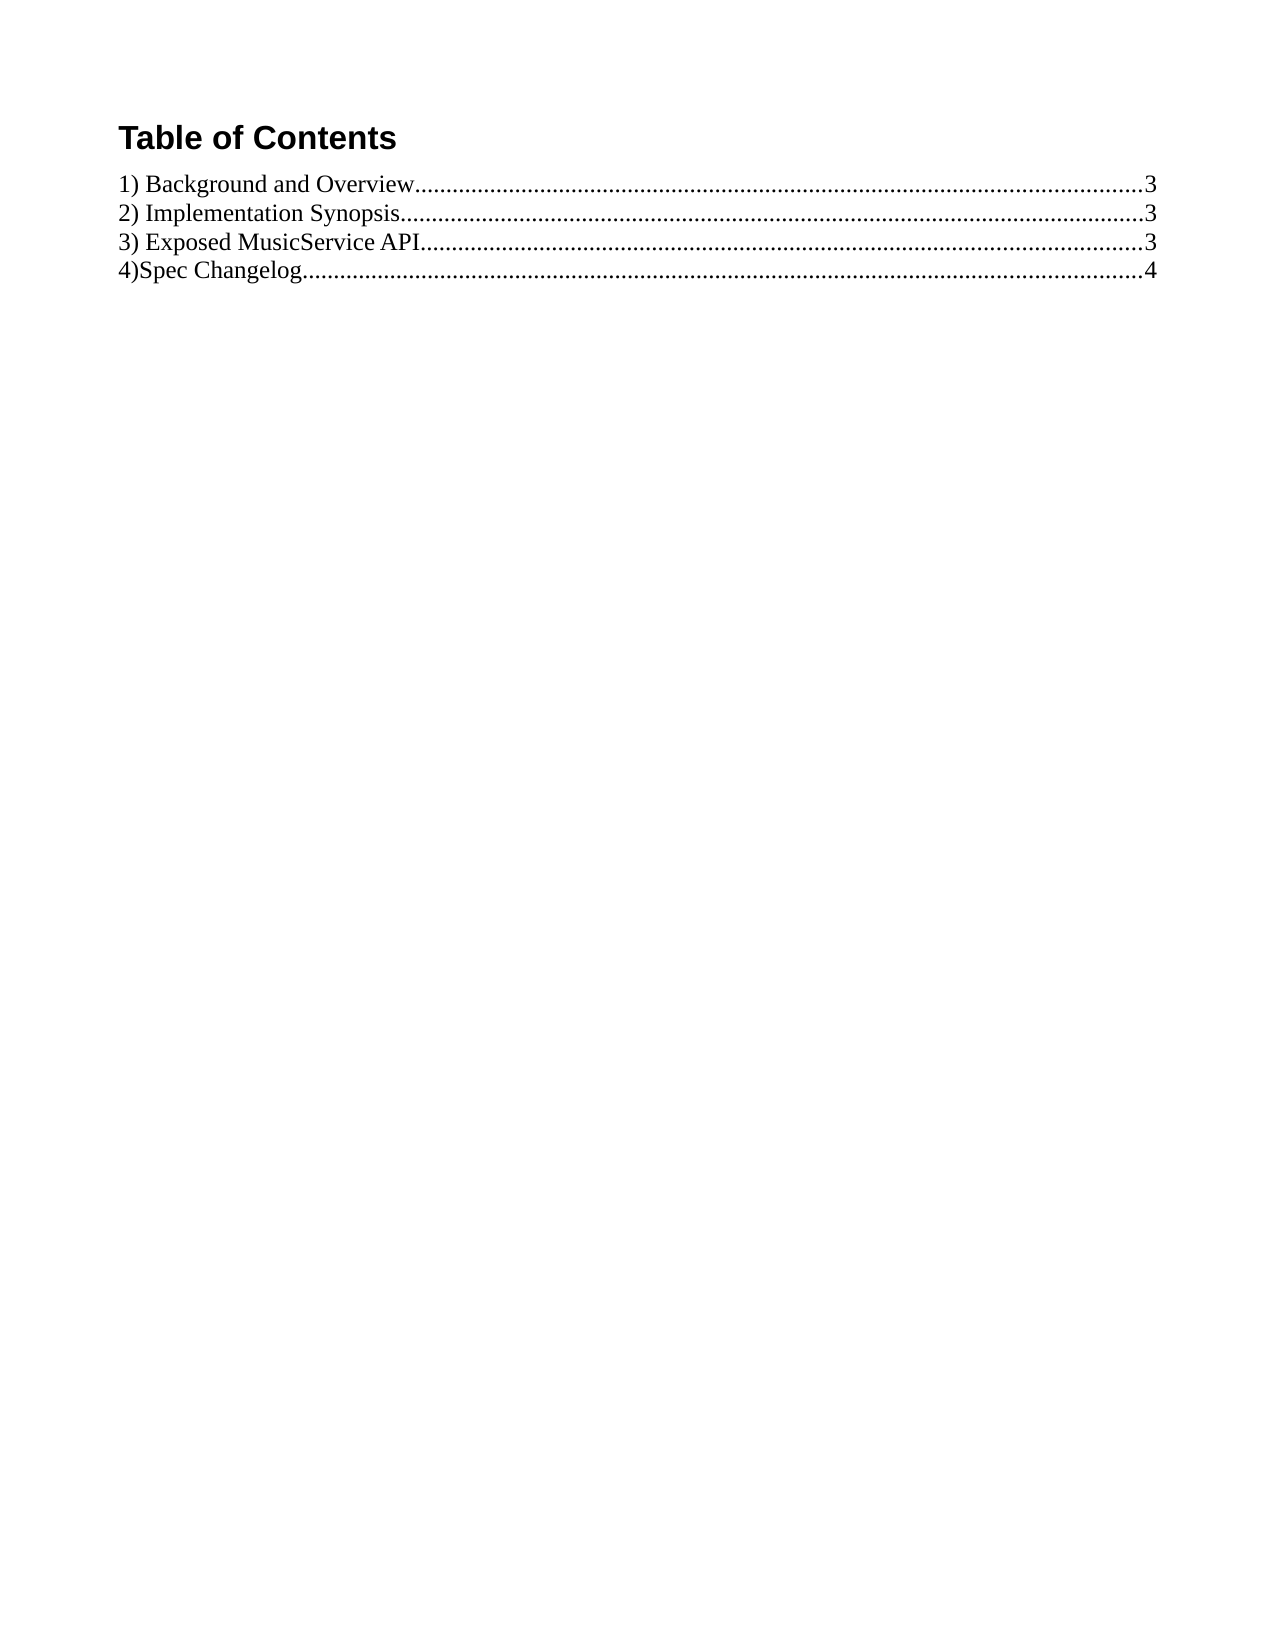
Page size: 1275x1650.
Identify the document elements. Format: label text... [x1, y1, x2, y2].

text 4)Spec Changelog 4 [118, 255, 1157, 284]
subtitle Table of Contents [118, 118, 1157, 157]
text 1) Background and Overview 3 [118, 169, 1157, 198]
text 3) Exposed MusicService API 3 [118, 227, 1157, 255]
text 2) Implementation Synopsis 3 [118, 198, 1157, 227]
